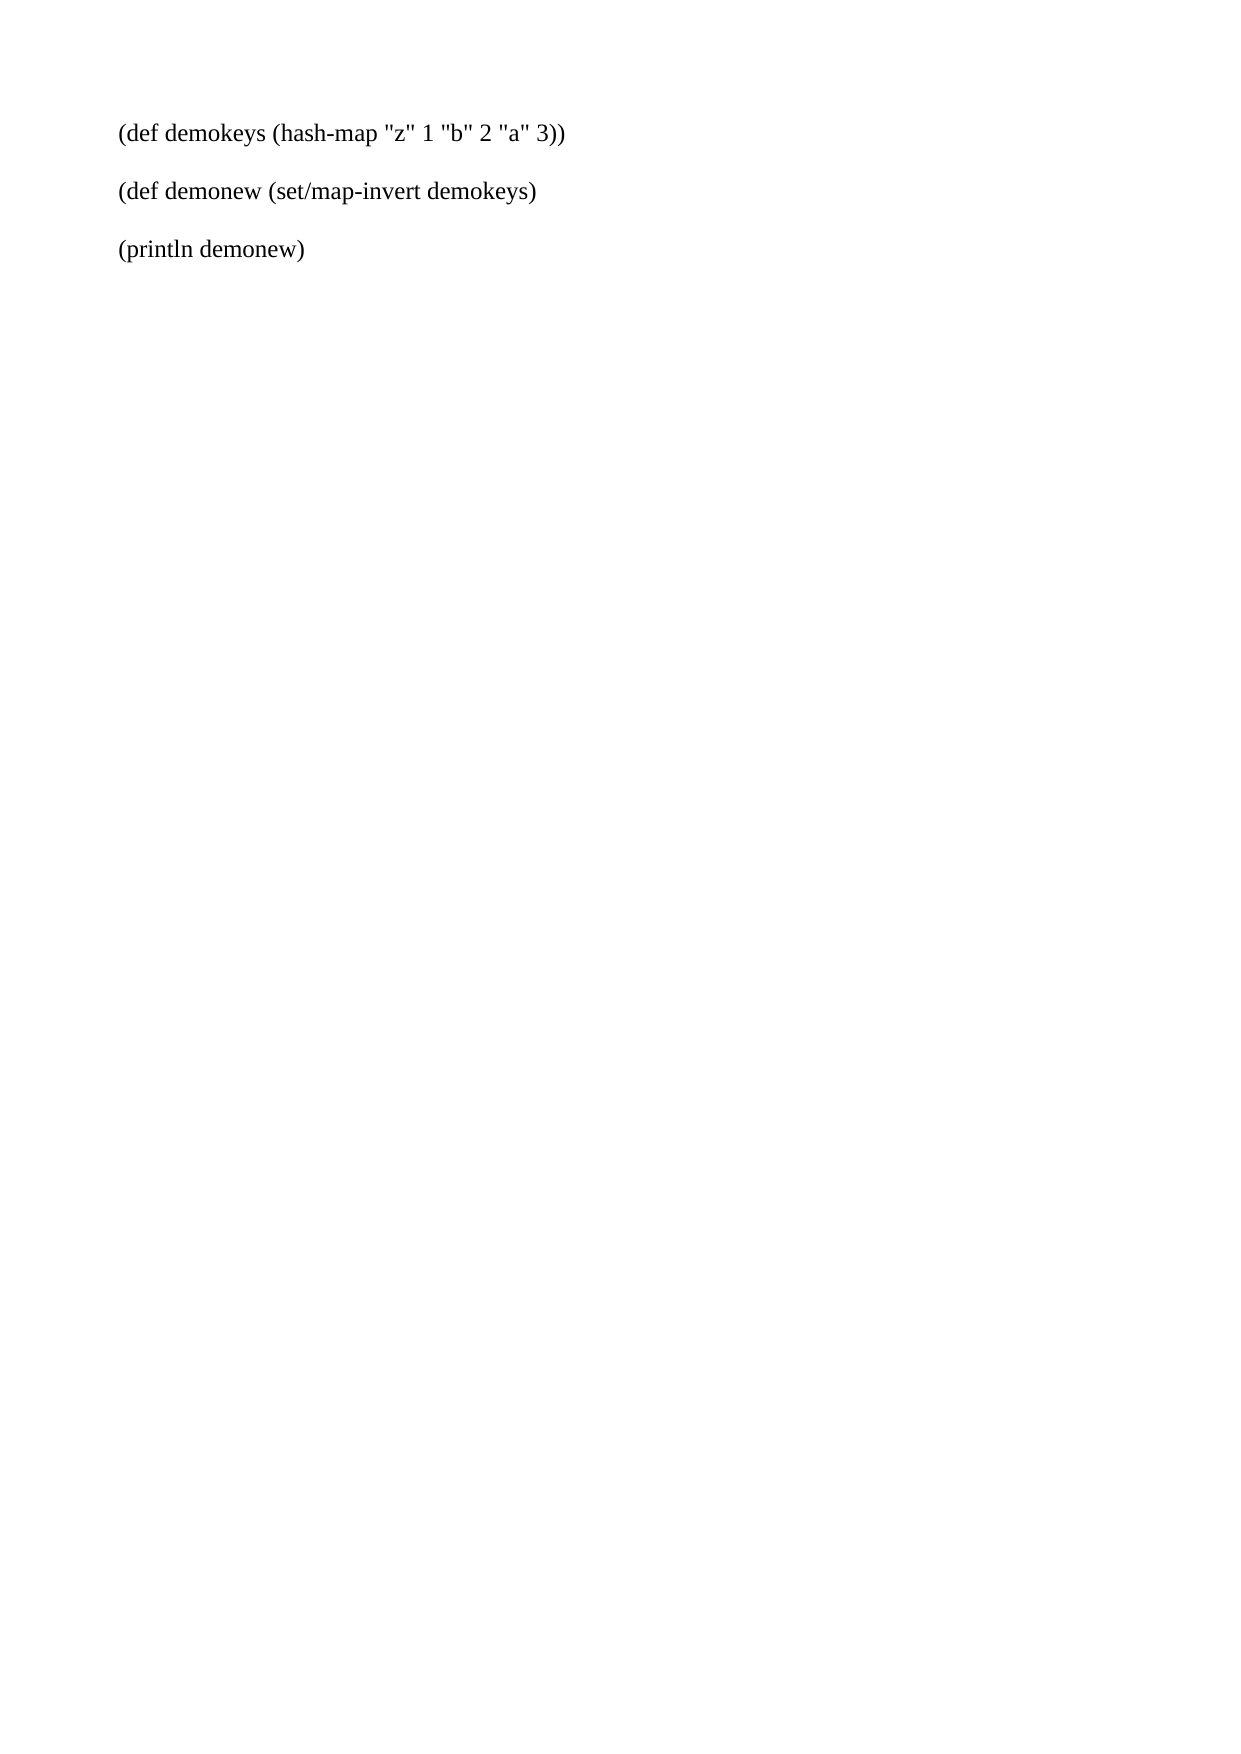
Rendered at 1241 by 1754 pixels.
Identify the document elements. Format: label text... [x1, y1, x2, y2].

text (println demonew) [118, 234, 1122, 263]
text (def demokeys (hash-map "z" 1 "b" 2 "a" 3)) [118, 118, 1122, 147]
text (def demonew (set/map-invert demokeys) [118, 176, 1122, 205]
